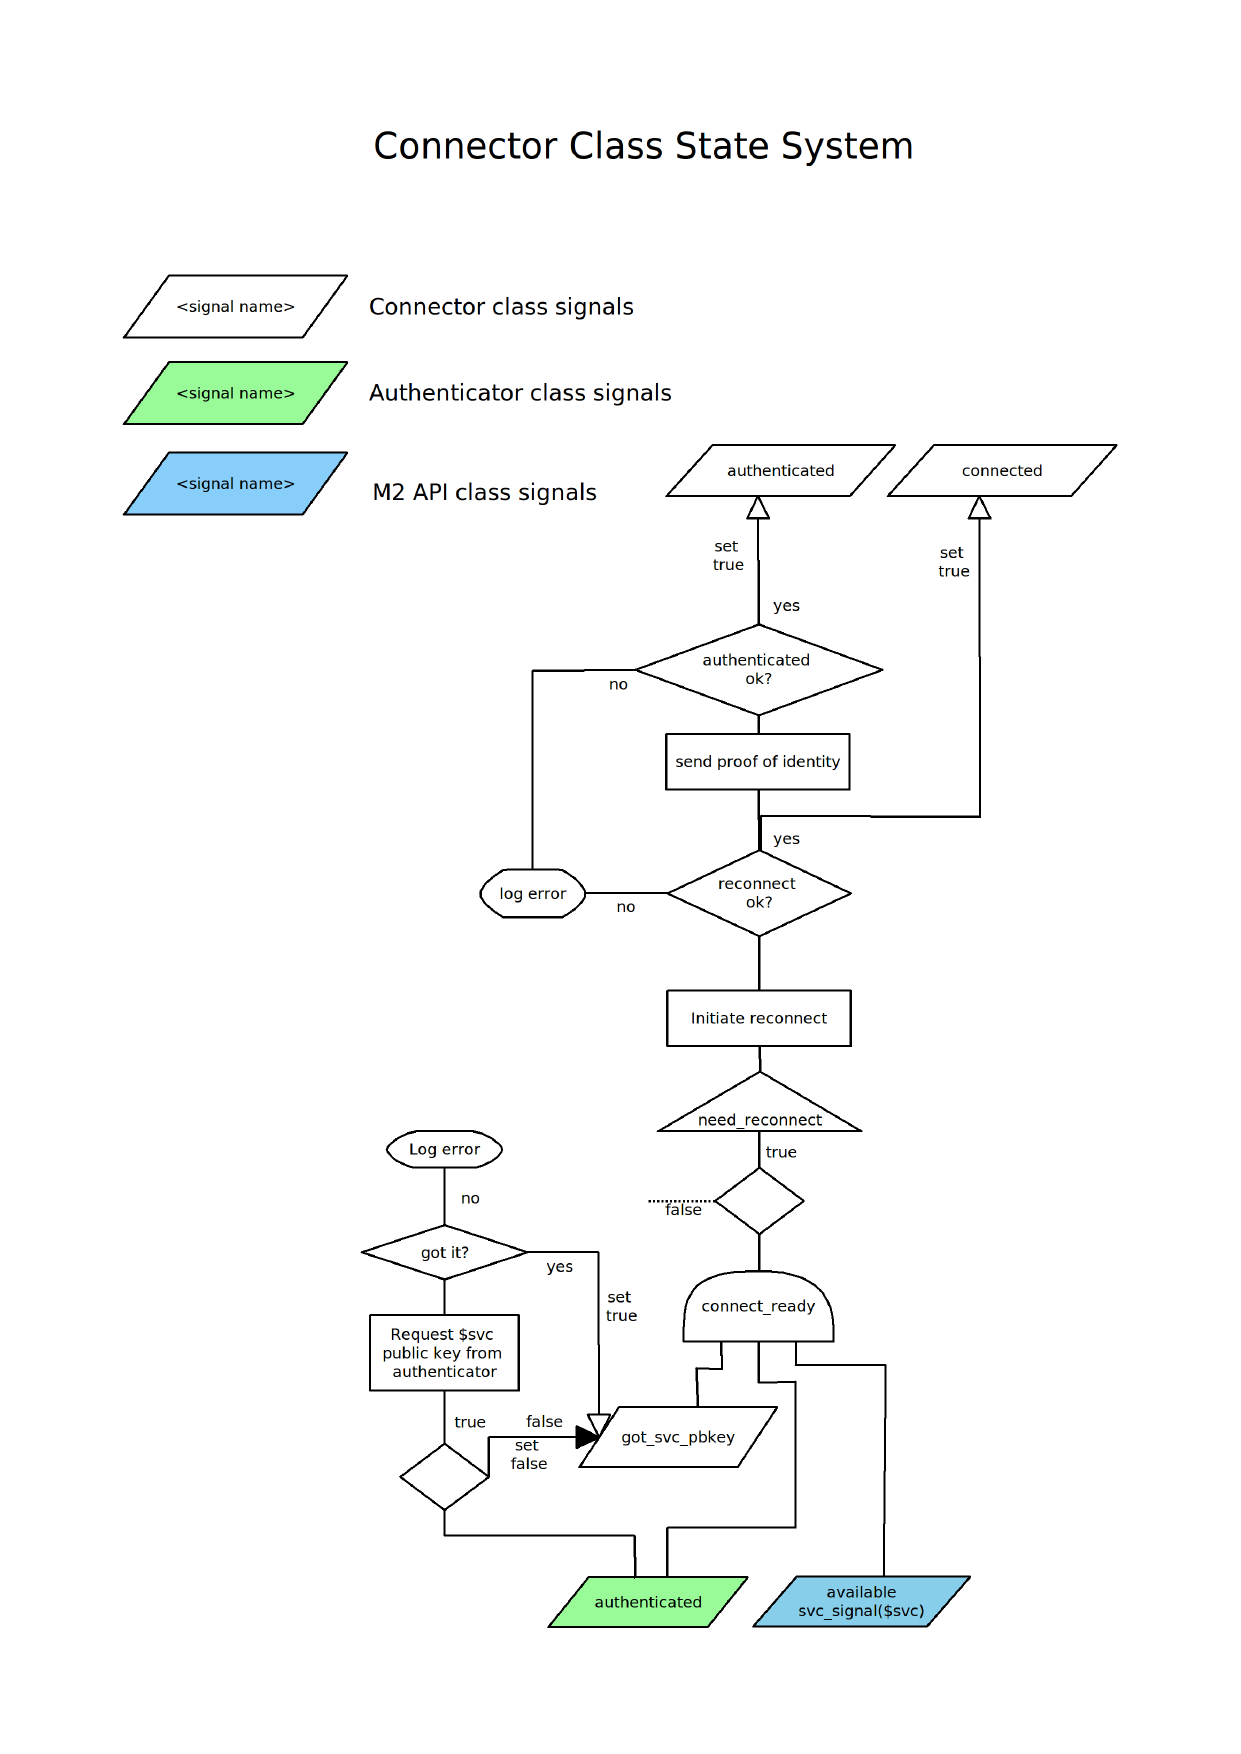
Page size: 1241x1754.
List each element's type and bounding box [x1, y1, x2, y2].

picture [118, 118, 1122, 1632]
